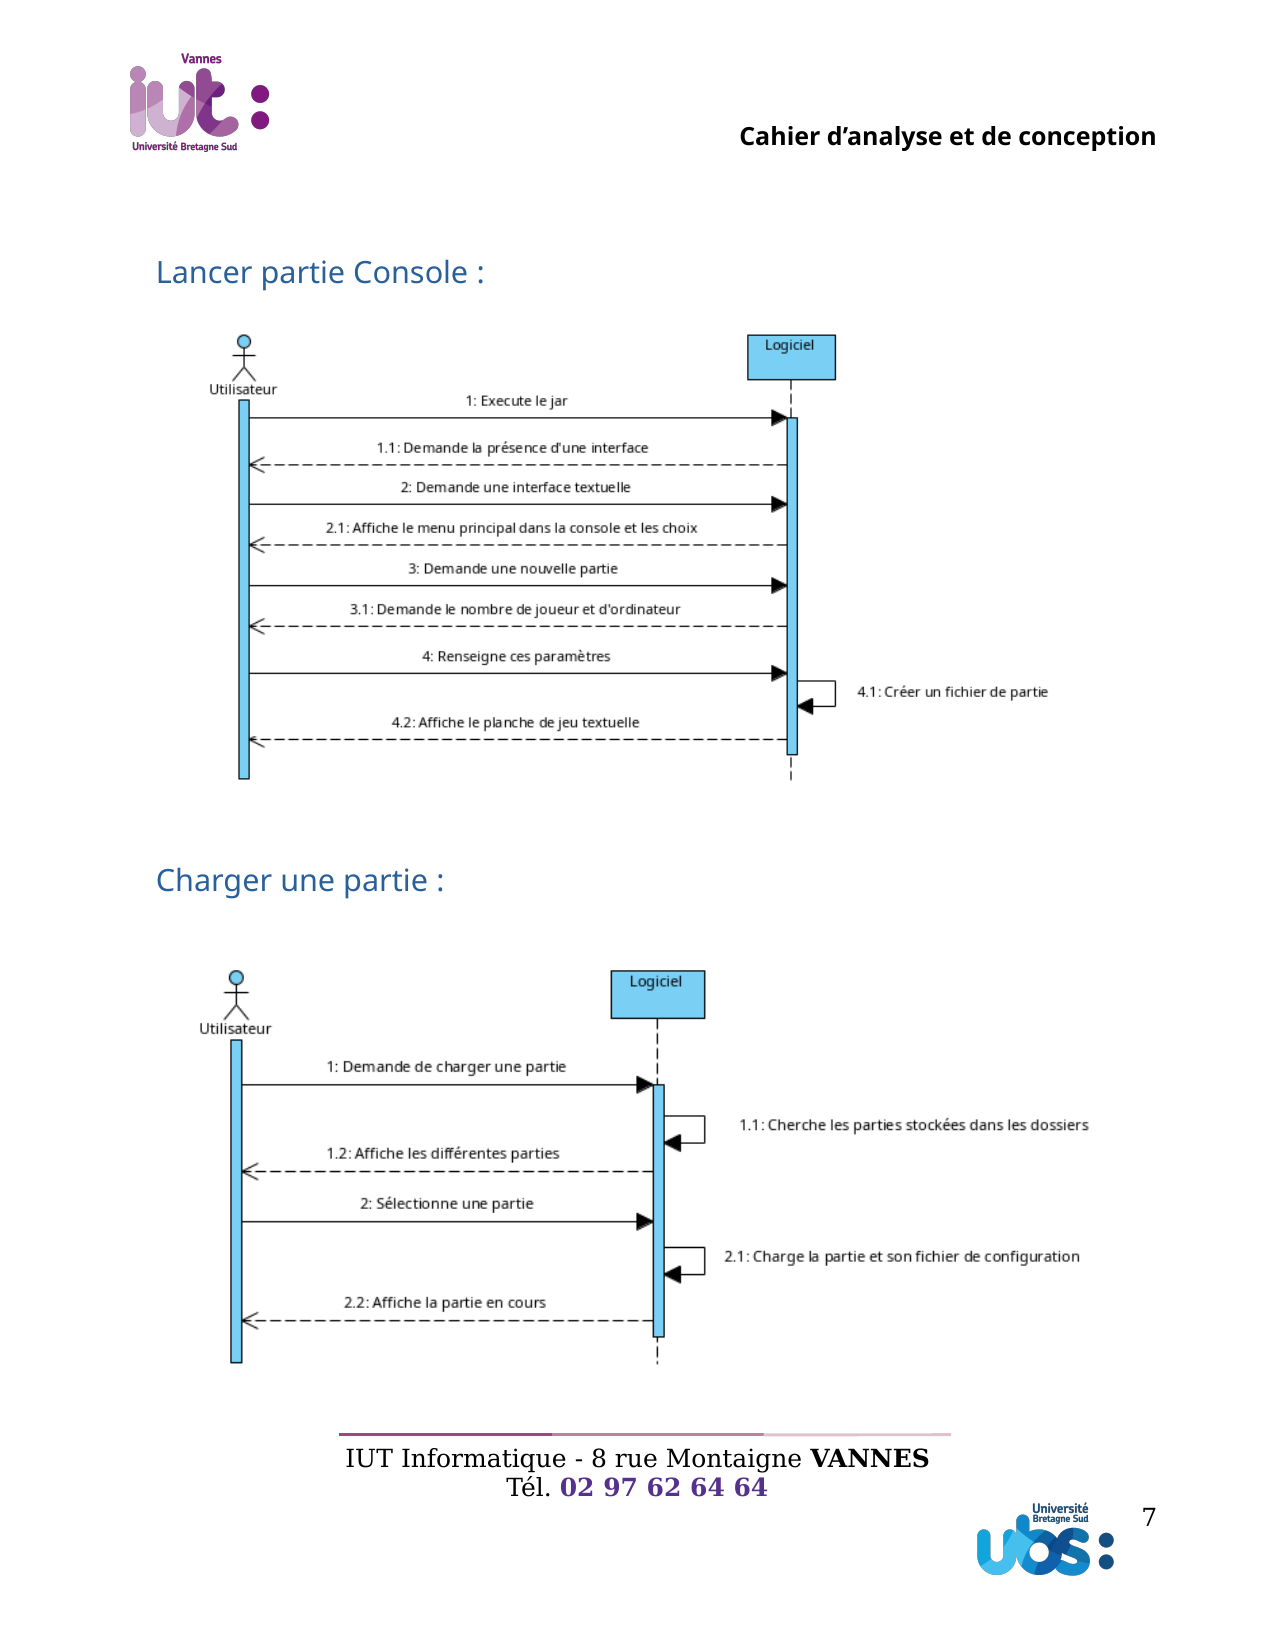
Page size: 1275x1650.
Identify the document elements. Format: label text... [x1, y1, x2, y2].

subtitle Charger une partie : [156, 859, 1157, 901]
picture [189, 308, 1076, 786]
subtitle Lancer partie Console : [156, 251, 1157, 292]
picture [179, 946, 1109, 1369]
picture [969, 1493, 1122, 1585]
picture [108, 34, 291, 172]
